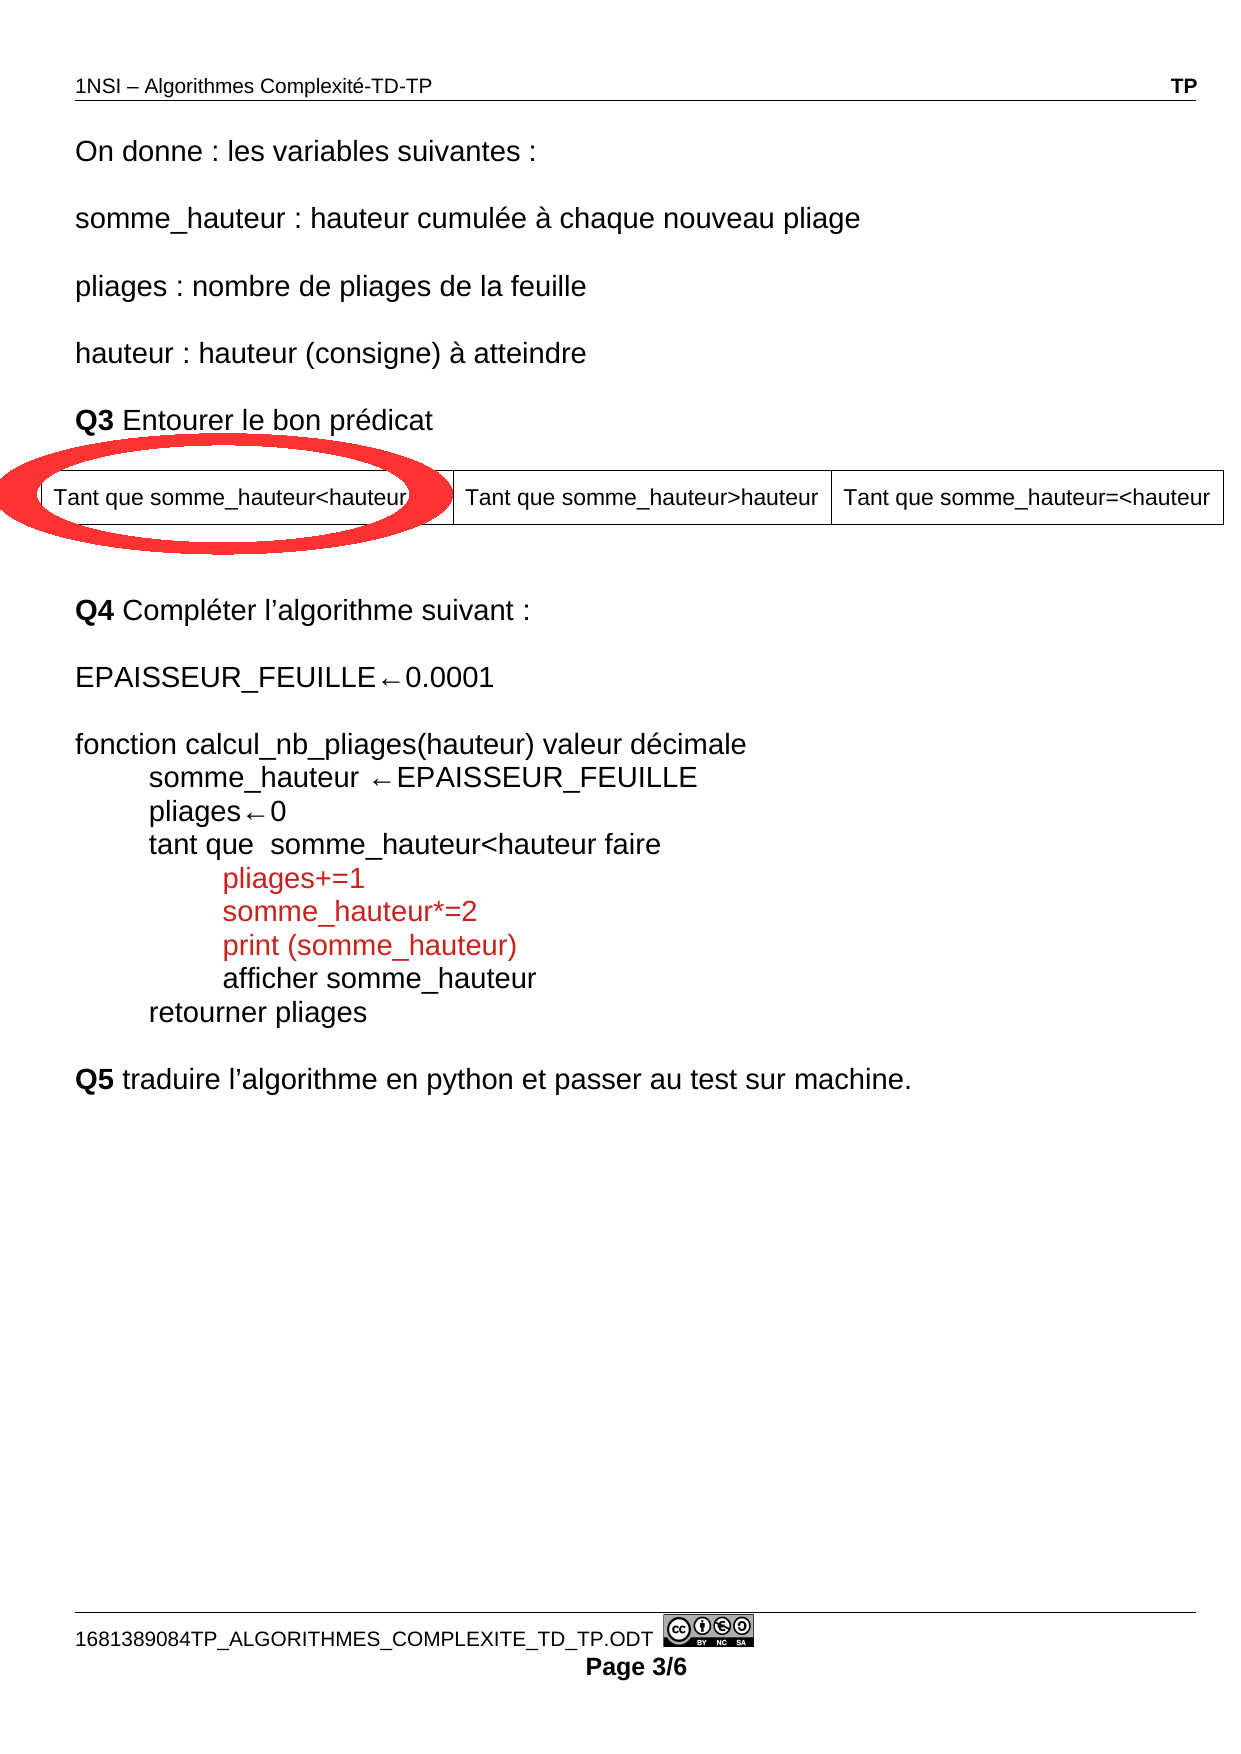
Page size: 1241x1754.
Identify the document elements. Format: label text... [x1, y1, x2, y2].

table_header Tant que somme_hauteur<hauteur [42, 471, 409, 524]
table_header Tant que somme_hauteur>hauteur [454, 471, 831, 524]
text fonction calcul_nb_pliages(hauteur) valeur décimale [75, 727, 1196, 760]
text afficher somme_hauteur [75, 961, 1196, 995]
text hauteur : hauteur (consigne) à atteindre [75, 336, 1196, 369]
text tant que somme_hauteur<hauteur faire [75, 827, 1196, 861]
text pliages←0 [75, 794, 1196, 827]
text pliages : nombre de pliages de la feuille [75, 268, 1196, 302]
text Q4 Compléter l’algorithme suivant : [75, 592, 1196, 626]
text On donne : les variables suivantes : [75, 134, 1196, 168]
picture [663, 1614, 754, 1647]
text somme_hauteur ←EPAISSEUR_FEUILLE [75, 760, 1196, 794]
table_header [425, 499, 453, 524]
text retourner pliages [75, 995, 1196, 1028]
text print (somme_hauteur) [75, 928, 1196, 961]
text EPAISSEUR_FEUILLE←0.0001 [75, 659, 1196, 693]
text somme_hauteur*=2 [75, 894, 1196, 928]
text somme_hauteur : hauteur cumulée à chaque nouveau pliage [75, 201, 1196, 235]
text Q3 Entourer le bon prédicat [75, 403, 1196, 436]
table_header Tant que somme_hauteur=<hauteur [832, 471, 1223, 524]
text pliages+=1 [75, 861, 1196, 894]
text Q5 traduire l’algorithme en python et passer au test sur machine. [75, 1062, 1196, 1096]
